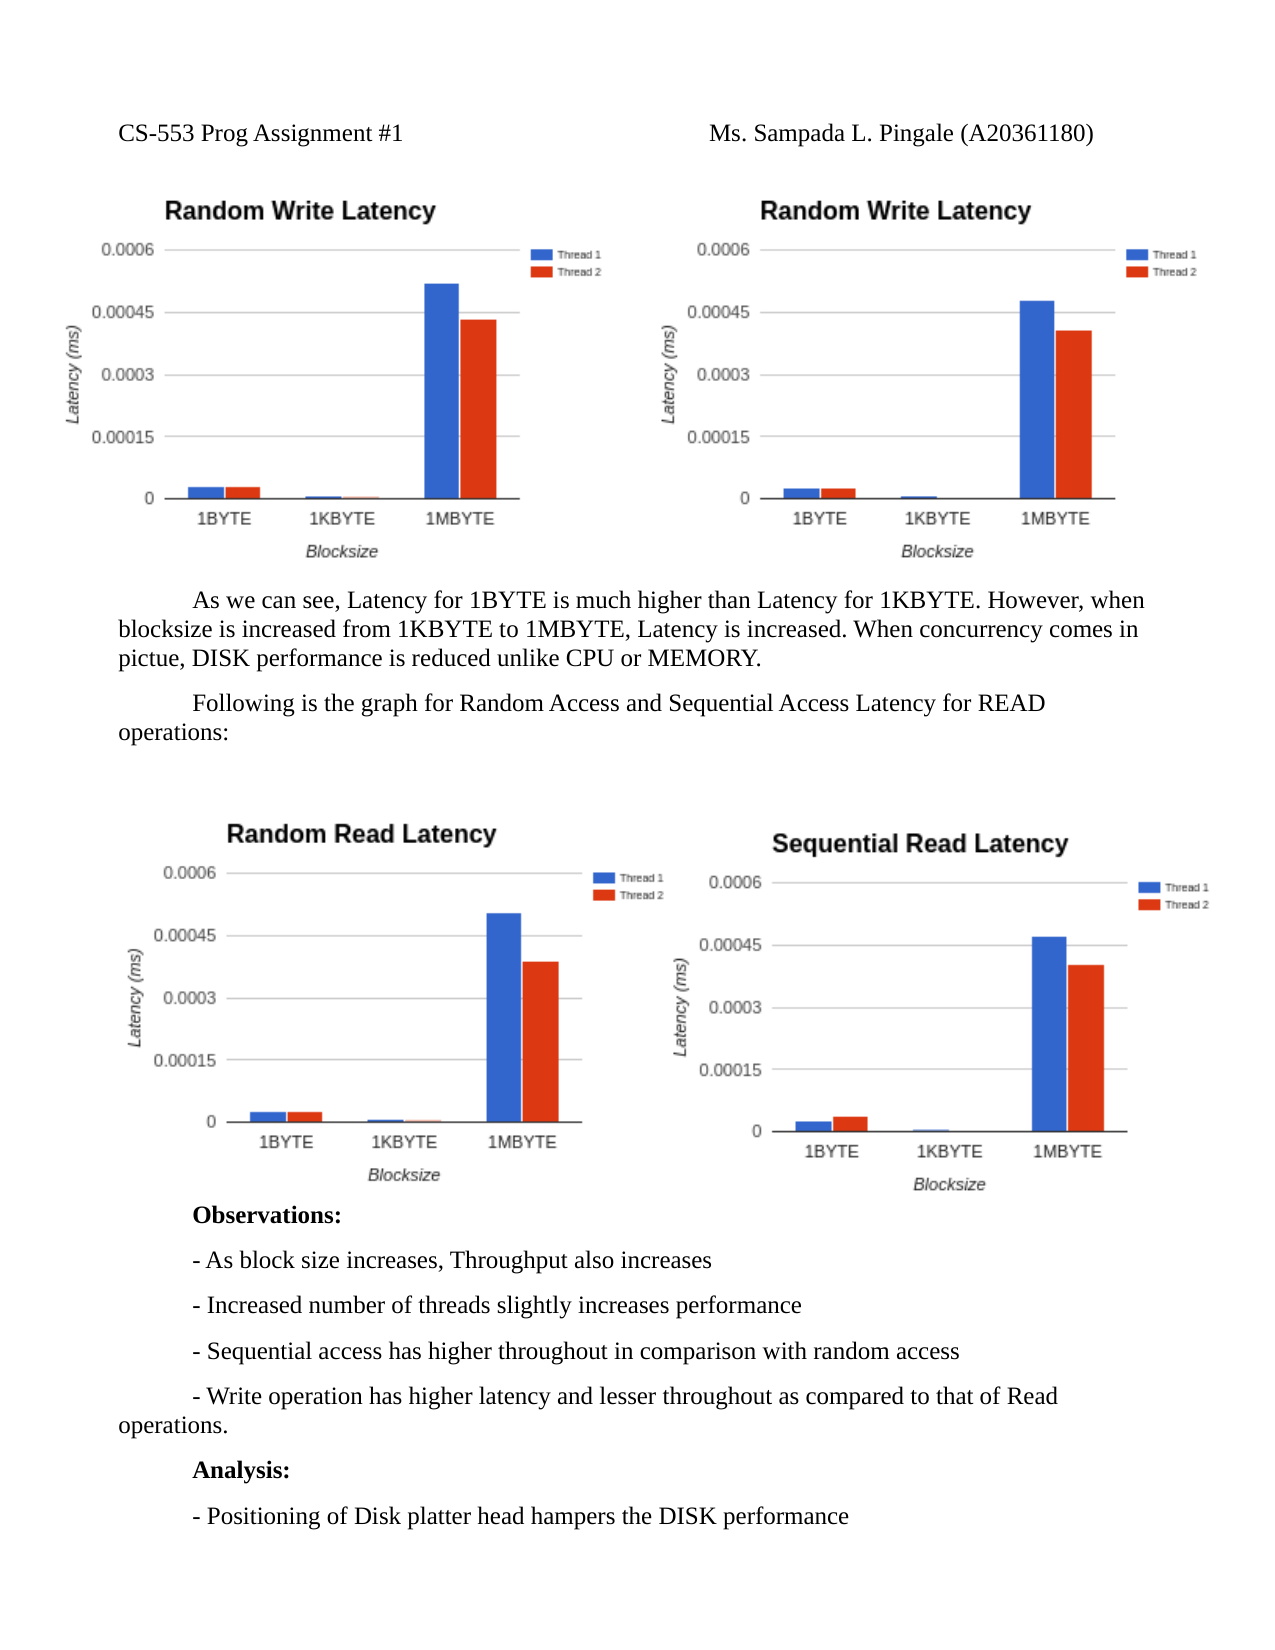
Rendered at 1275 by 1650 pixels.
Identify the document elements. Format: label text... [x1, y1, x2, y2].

text - As block size increases, Throughput also increases [118, 1245, 1157, 1274]
picture [60, 176, 625, 564]
text Following is the graph for Random Access and Sequential Access Latency for READ operations: [118, 688, 1157, 746]
text Analysis: [118, 1456, 1157, 1484]
text - Increased number of threads slightly increases performance [118, 1291, 1157, 1319]
picture [654, 176, 1211, 567]
text - Positioning of Disk platter head hampers the DISK performance [118, 1501, 1157, 1530]
text - Sequential access has higher throughout in comparison with random access [118, 1336, 1157, 1365]
text Observations: [118, 808, 1157, 1228]
picture [125, 807, 1228, 1200]
text - Write operation has higher latency and lesser throughout as compared to that of Read operations. [118, 1381, 1157, 1439]
text As we can see, Latency for 1BYTE is much higher than Latency for 1KBYTE. However, when blocksize is increased from 1KBYTE to 1MBYTE, Latency is increased. When concurrency comes in pictue, DISK performance is reduced unlike CPU or MEMORY. [118, 585, 1157, 671]
